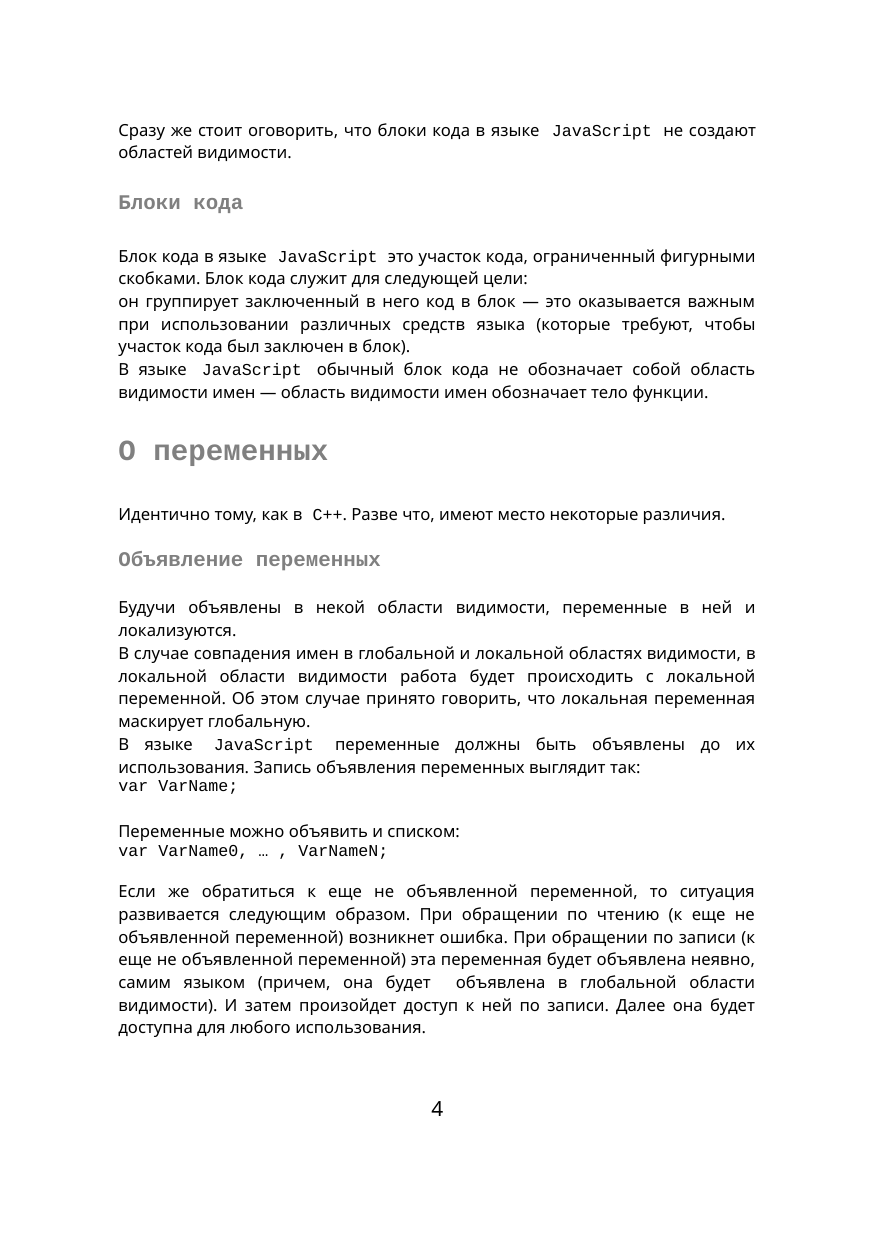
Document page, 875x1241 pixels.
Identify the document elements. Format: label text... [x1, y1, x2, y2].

text Если же обратиться к еще не объявленной переменной, то ситуация развивается следующим образом. При обращении по чтению (к еще не объявленной переменной) возникнет ошибка. При обращении по записи (к еще не объявленной переменной) эта переменная будет объявлена неявно, самим языком (причем, она будет объявлена в глобальной области видимости). И затем произойдет доступ к ней по записи. Далее она будет доступна для любого использования. [118, 880, 756, 1039]
text Переменные можно объявить и списком: [118, 819, 756, 842]
text var VarName; [118, 778, 756, 797]
text О переменных [118, 436, 756, 469]
text В случае совпадения имен в глобальной и локальной областях видимости, в локальной области видимости работа будет происходить с локальной переменной. Об этом случае принято говорить, что локальная переменная маскирует глобальную. [118, 642, 756, 732]
text Блок кода в языке JavaScript это участок кода, ограниченный фигурными скобками. Блок кода служит для следующей цели: [118, 244, 756, 290]
text Идентично тому, как в C++. Разве что, имеют место некоторые различия. [118, 502, 756, 525]
text он группирует заключенный в него код в блок — это оказывается важным при использовании различных средств языка (которые требуют, чтобы участок кода был заключен в блок). [118, 290, 756, 358]
text var VarName0, … , VarNameN; [118, 842, 756, 861]
text Сразу же стоит оговорить, что блоки кода в языке JavaScript не создают областей видимости. [118, 118, 756, 164]
text В языке JavaScript переменные должны быть объявлены до их использования. Запись объявления переменных выглядит так: [118, 732, 756, 778]
text Объявление переменных [118, 549, 756, 572]
text В языке JavaScript обычный блок кода не обозначает собой область видимости имен — область видимости имен обозначает тело функции. [118, 358, 756, 403]
text Будучи объявлены в некой области видимости, переменные в ней и локализуются. [118, 596, 756, 642]
text Блоки кода [118, 192, 756, 216]
